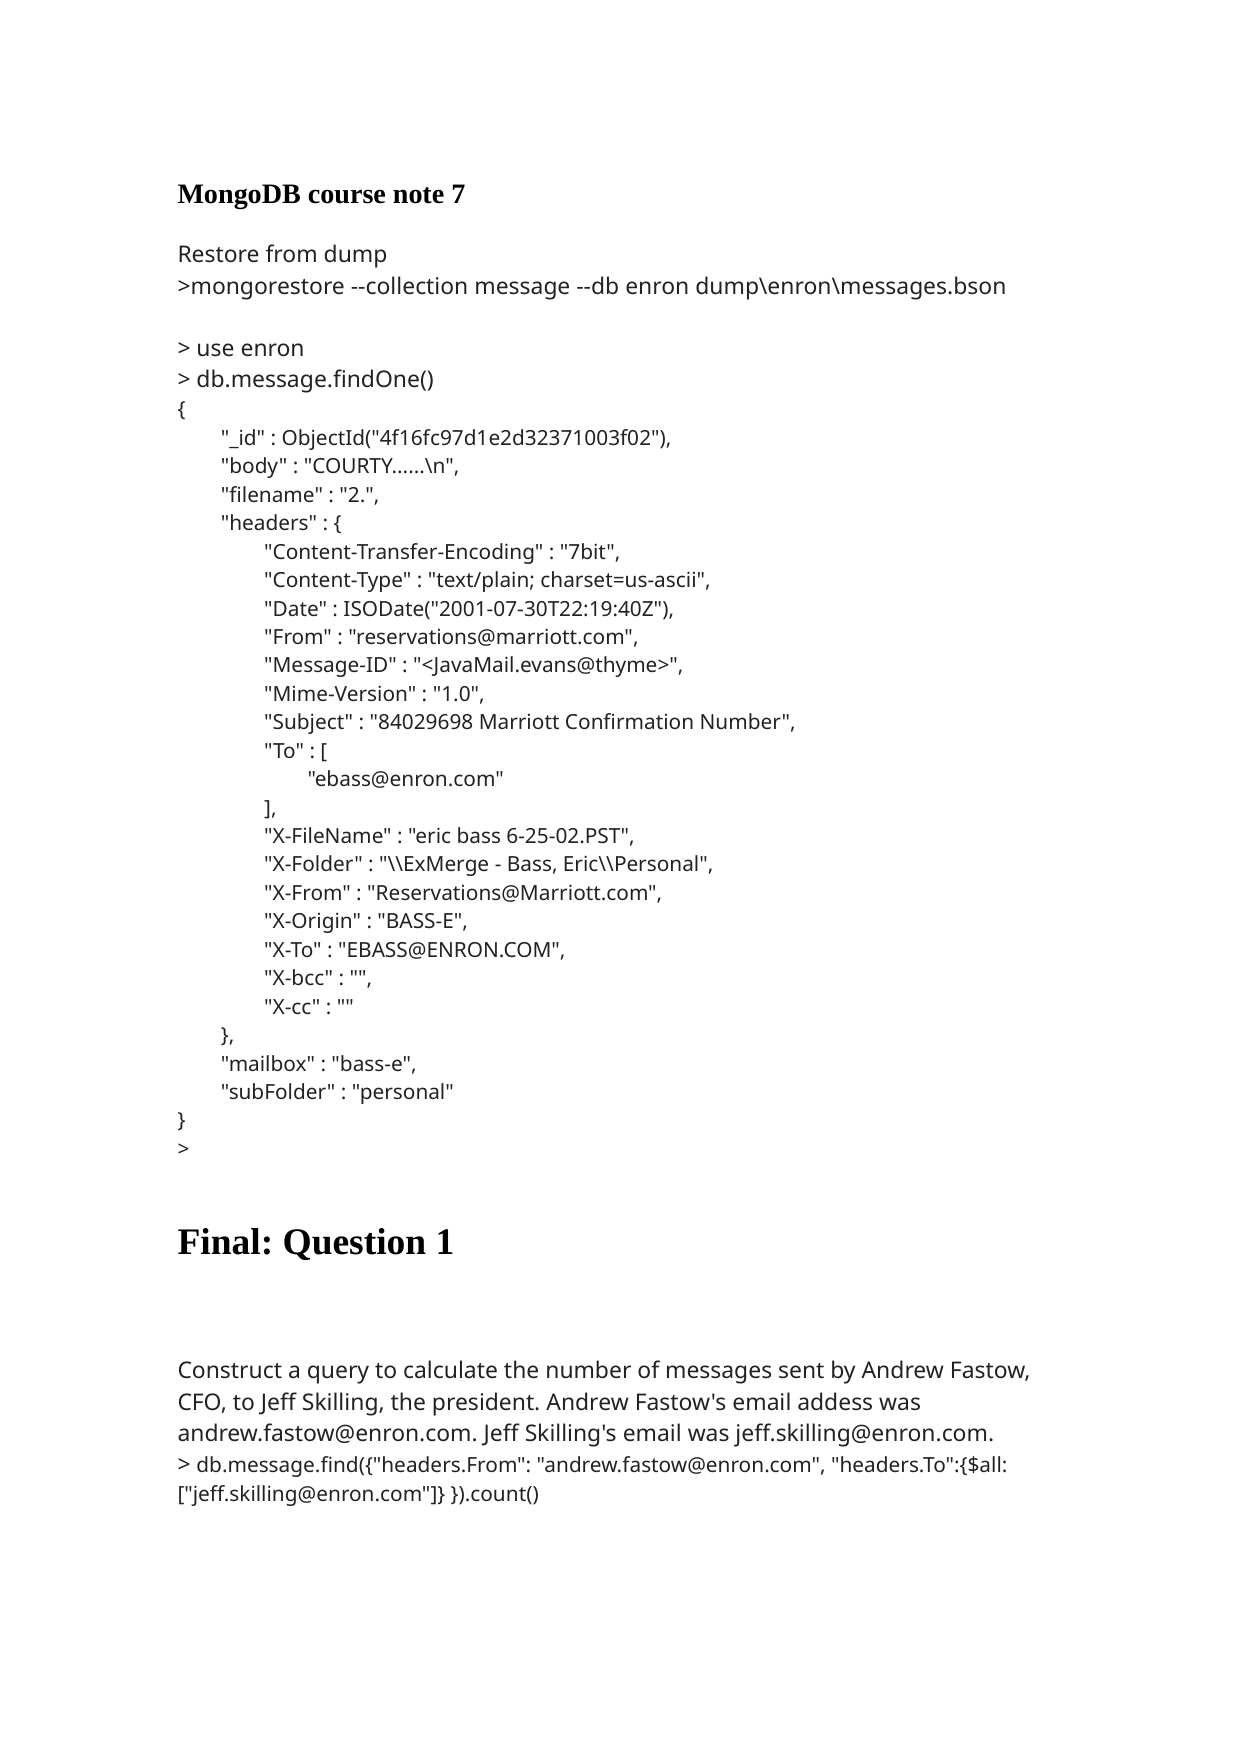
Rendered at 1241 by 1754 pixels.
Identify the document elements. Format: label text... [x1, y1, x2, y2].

text Construct a query to calculate the number of messages sent by Andrew Fastow, CFO, to Jeff Skilling, the president. Andrew Fastow's email addess was andrew.fastow@enron.com. Jeff Skilling's email was jeff.skilling@enron.com. > db.message.find({"headers.From": "andrew.fastow@enron.com", "headers.To":{$all:["jeff.skilling@enron.com"]} }).count() [177, 1292, 1063, 1536]
text Restore from dump >mongorestore --collection message --db enron dump\enron\messages.bson > use enron > db.message.findOne() { "_id" : ObjectId("4f16fc97d1e2d32371003f02"), "body" : "COURTY......\n", "filename" : "2.", "headers" : { "Content-Transfer-Encoding" : "7bit", "Content-Type" : "text/plain; charset=us-ascii", "Date" : ISODate("2001-07-30T22:19:40Z"), "From" : "reservations@marriott.com", "Message-ID" : "<JavaMail.evans@thyme>", "Mime-Version" : "1.0", "Subject" : "84029698 Marriott Confirmation Number", "To" : [ "ebass@enron.com" ], "X-FileName" : "eric bass 6-25-02.PST", "X-Folder" : "\\ExMerge - Bass, Eric\\Personal", "X-From" : "Reservations@Marriott.com", "X-Origin" : "BASS-E", "X-To" : "EBASS@ENRON.COM", "X-bcc" : "", "X-cc" : "" }, "mailbox" : "bass-e", "subFolder" : "personal" } > [177, 238, 1063, 1190]
subtitle Final: Question 1 [177, 1219, 1063, 1263]
subtitle MongoDB course note 7 [177, 177, 1063, 209]
